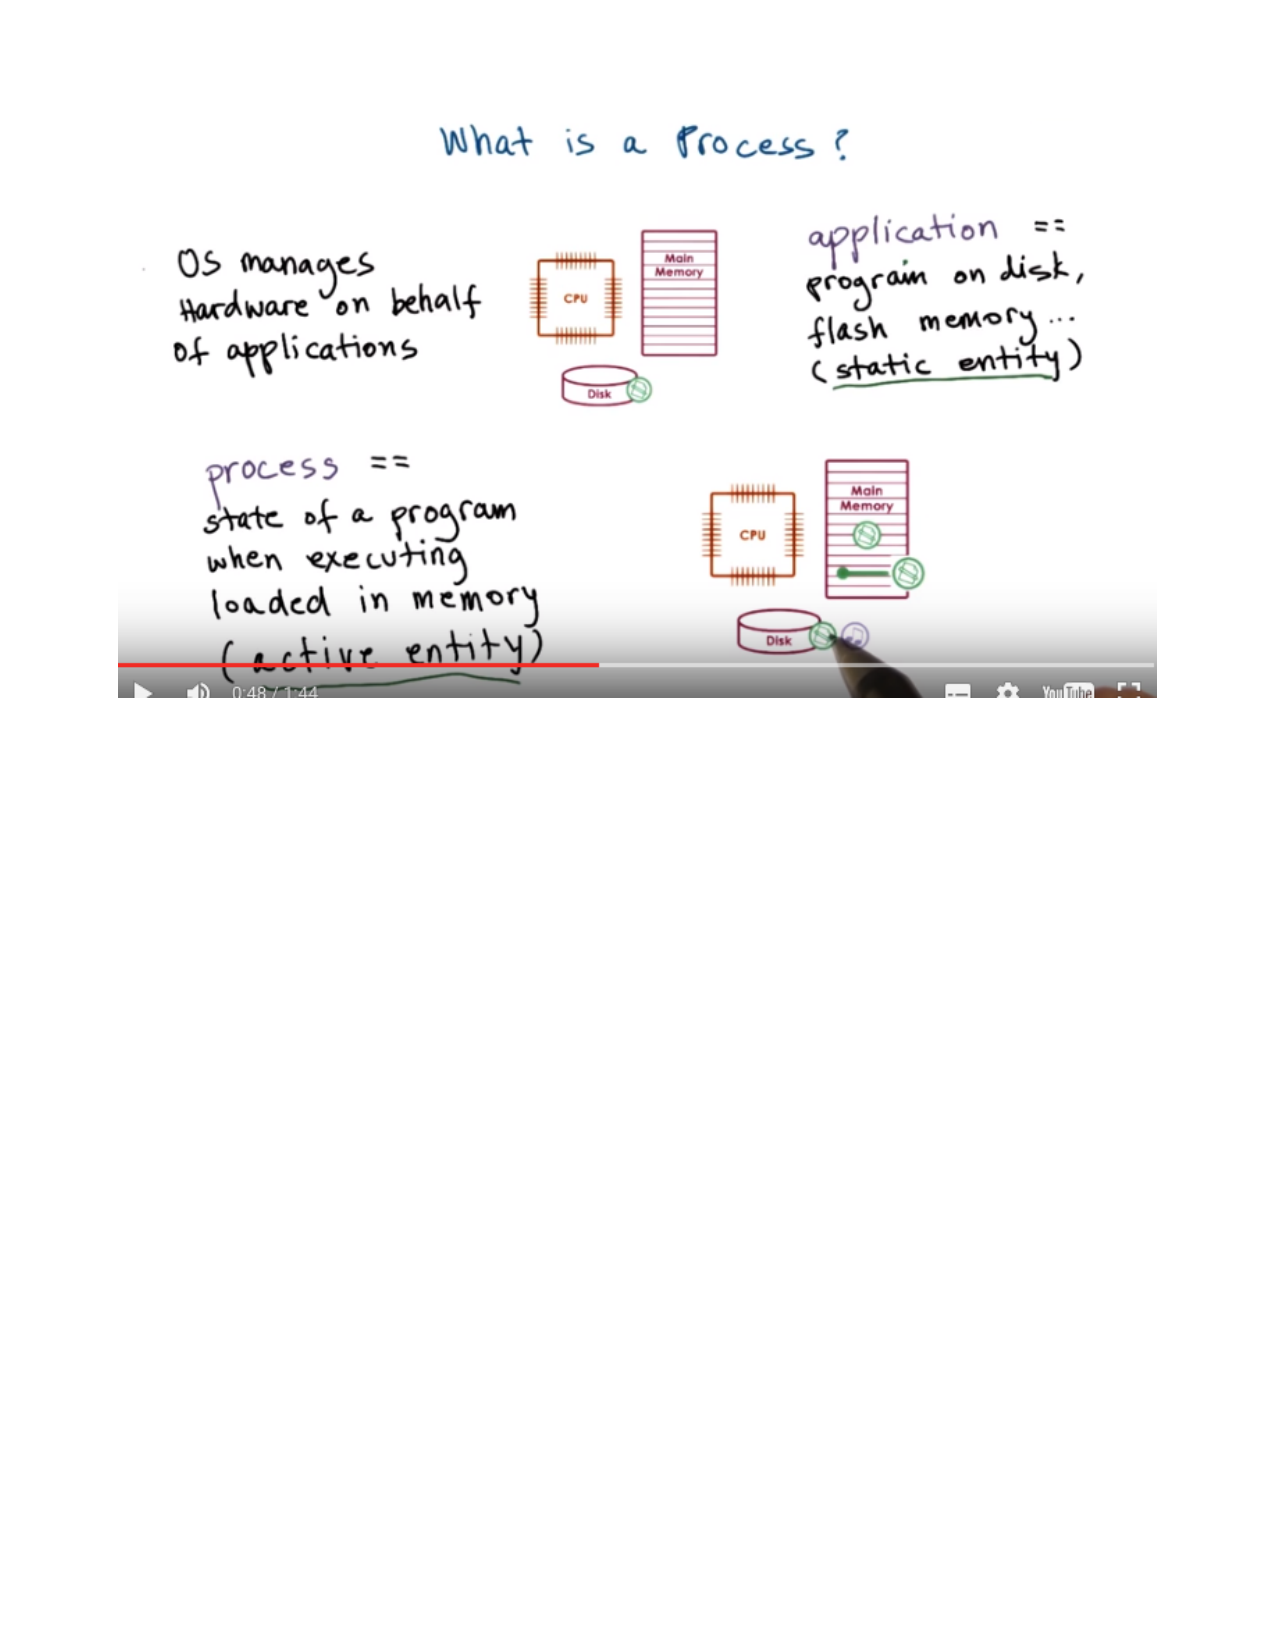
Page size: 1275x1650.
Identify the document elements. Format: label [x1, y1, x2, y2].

picture [118, 118, 1157, 698]
